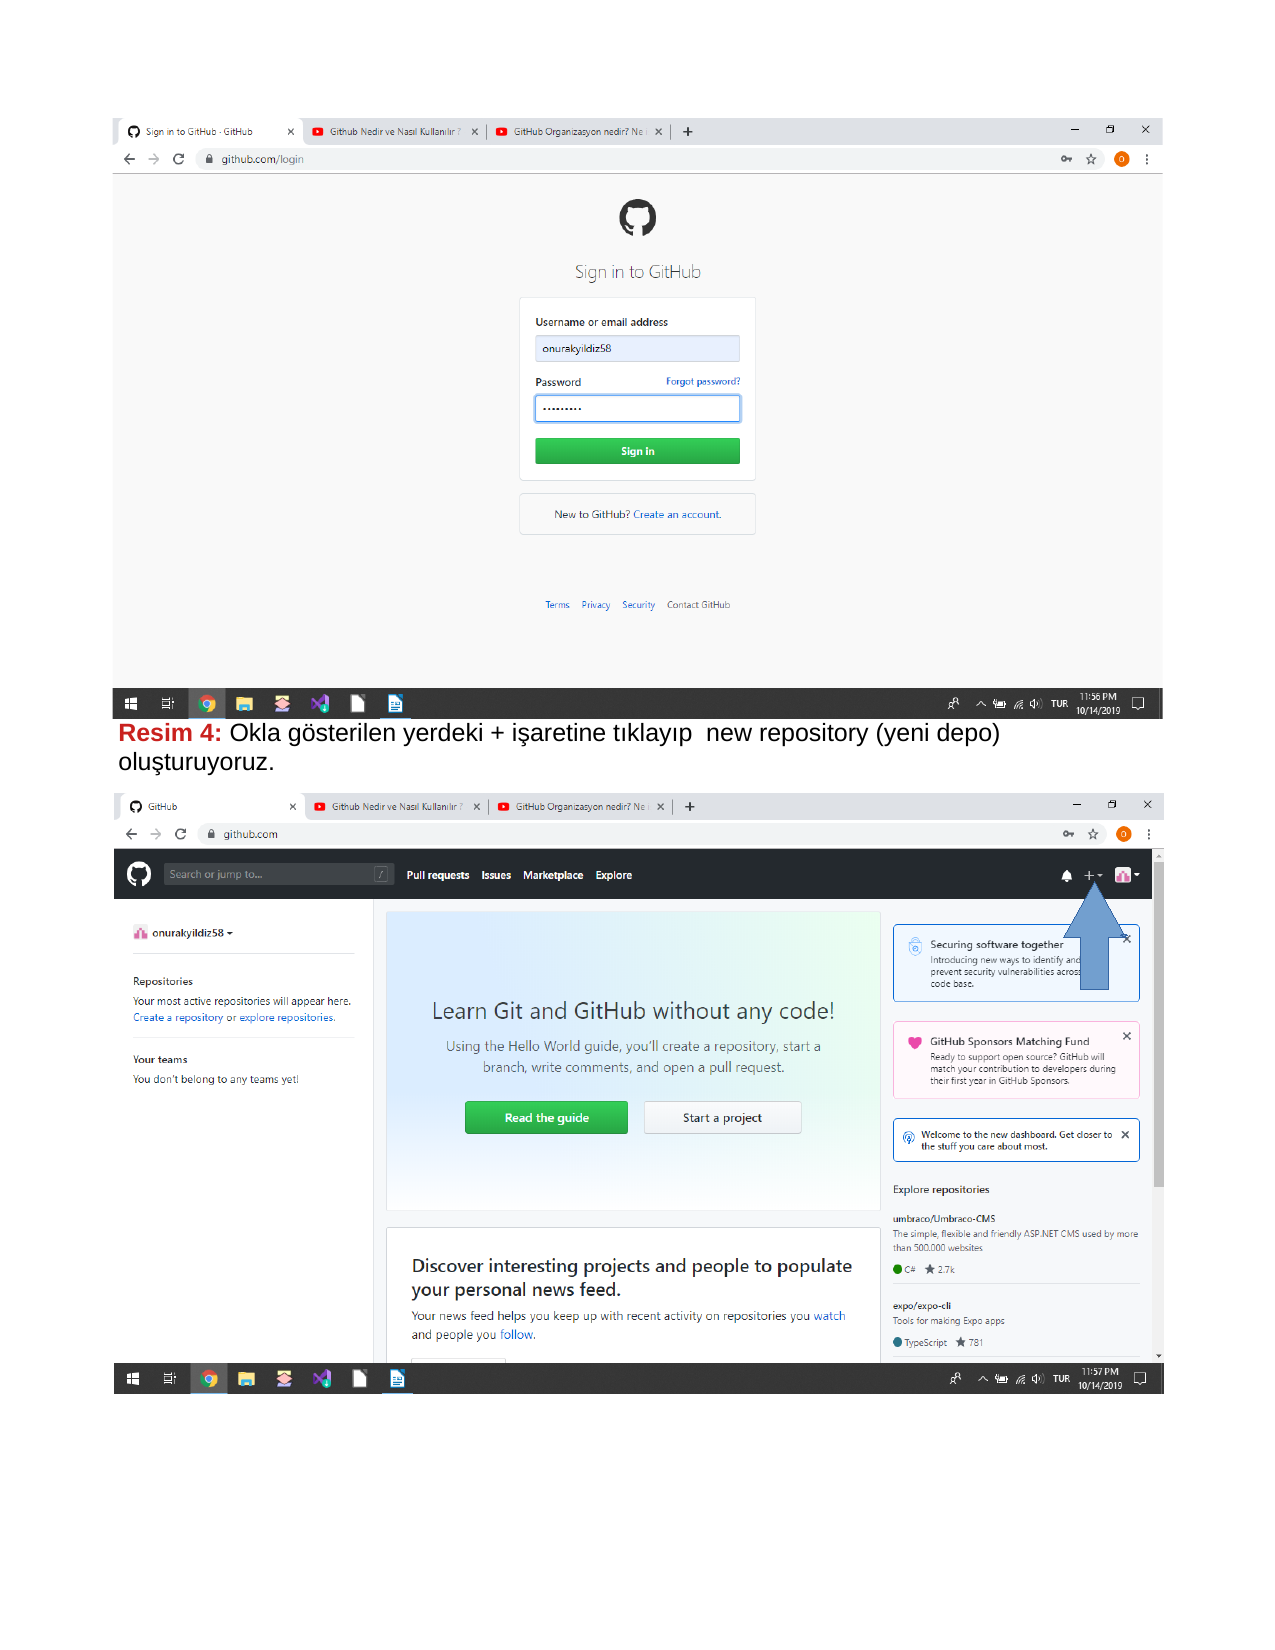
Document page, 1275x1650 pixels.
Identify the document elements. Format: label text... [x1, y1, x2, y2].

text Resim 4: Okla gösterilen yerdeki + işaretine tıklayıp new repository (yeni depo) oluşturuyoruz. [118, 719, 1157, 776]
picture [114, 793, 1164, 1394]
picture [112, 118, 1163, 719]
